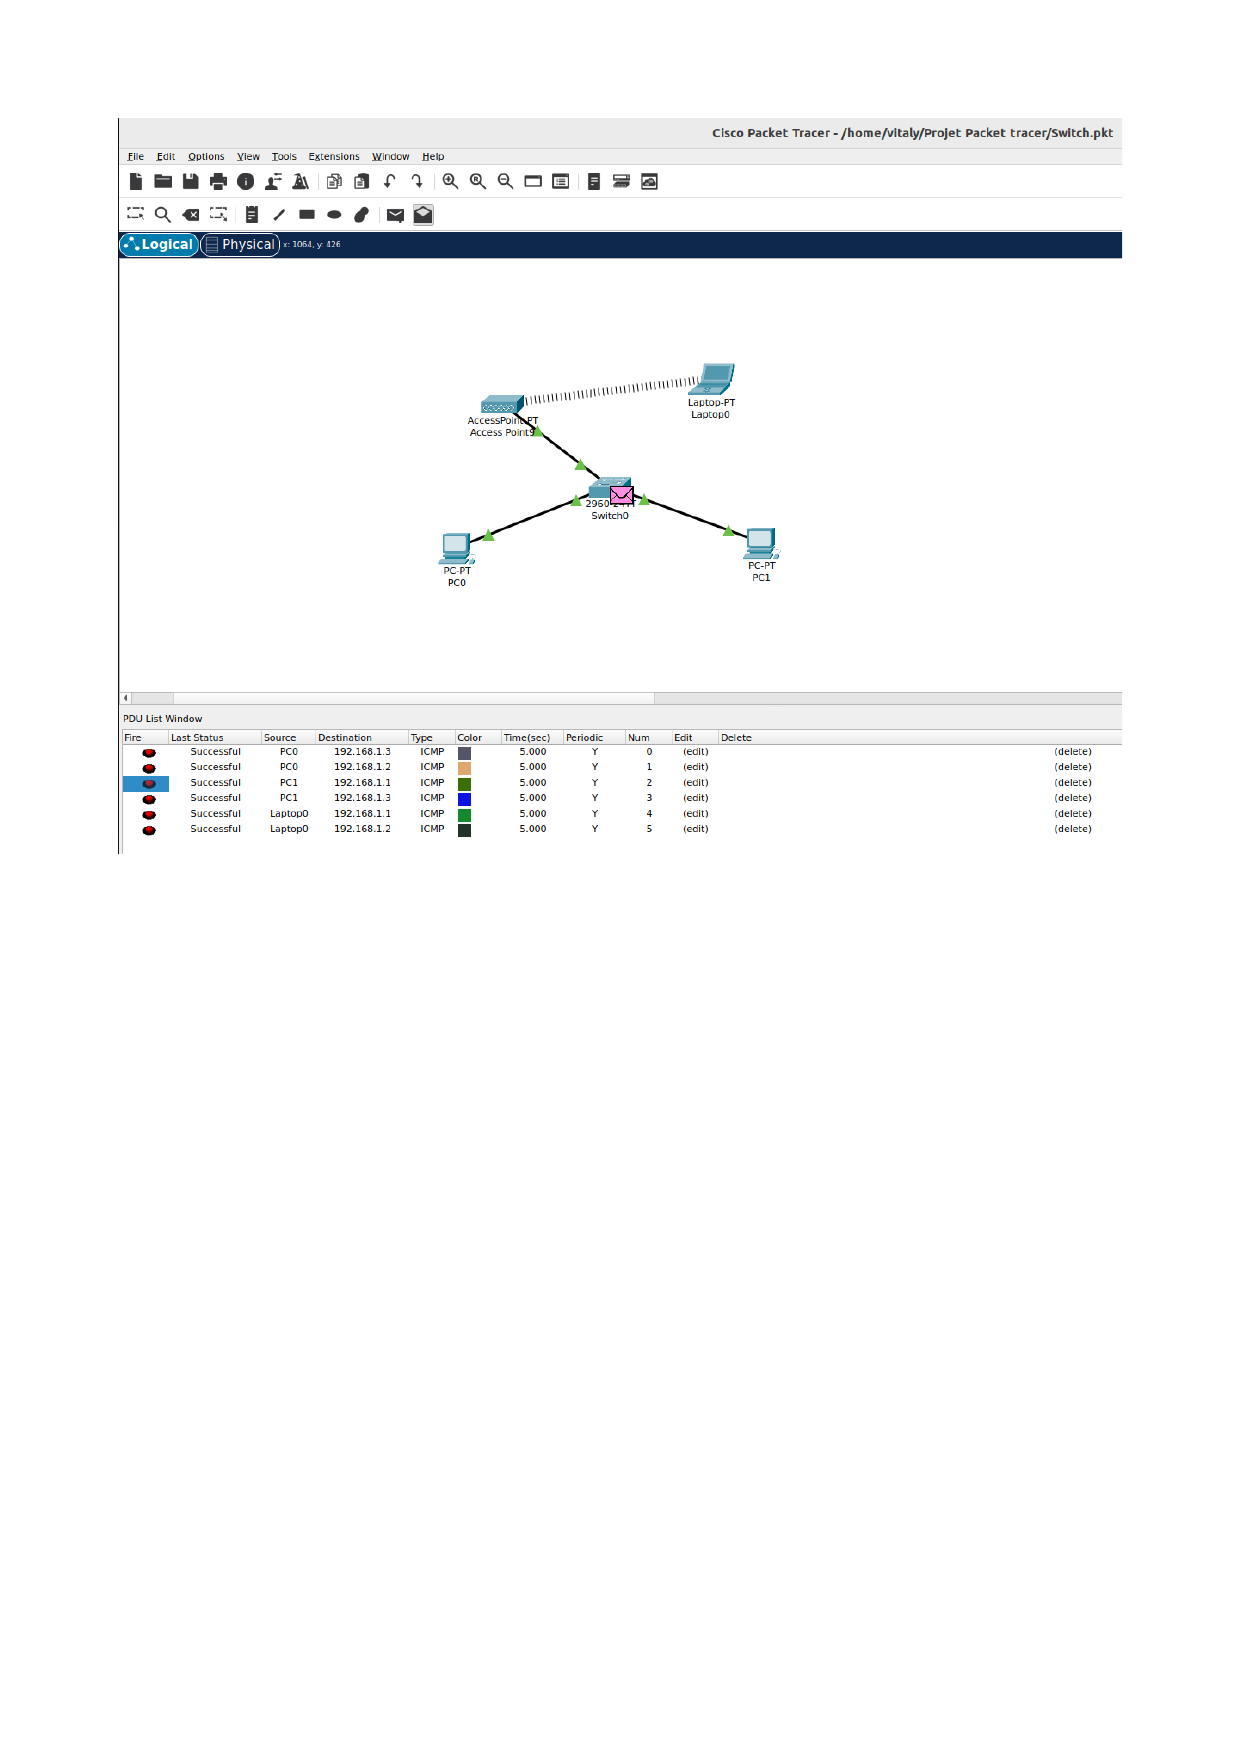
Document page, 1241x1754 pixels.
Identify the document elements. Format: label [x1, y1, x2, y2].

picture [118, 118, 1123, 854]
